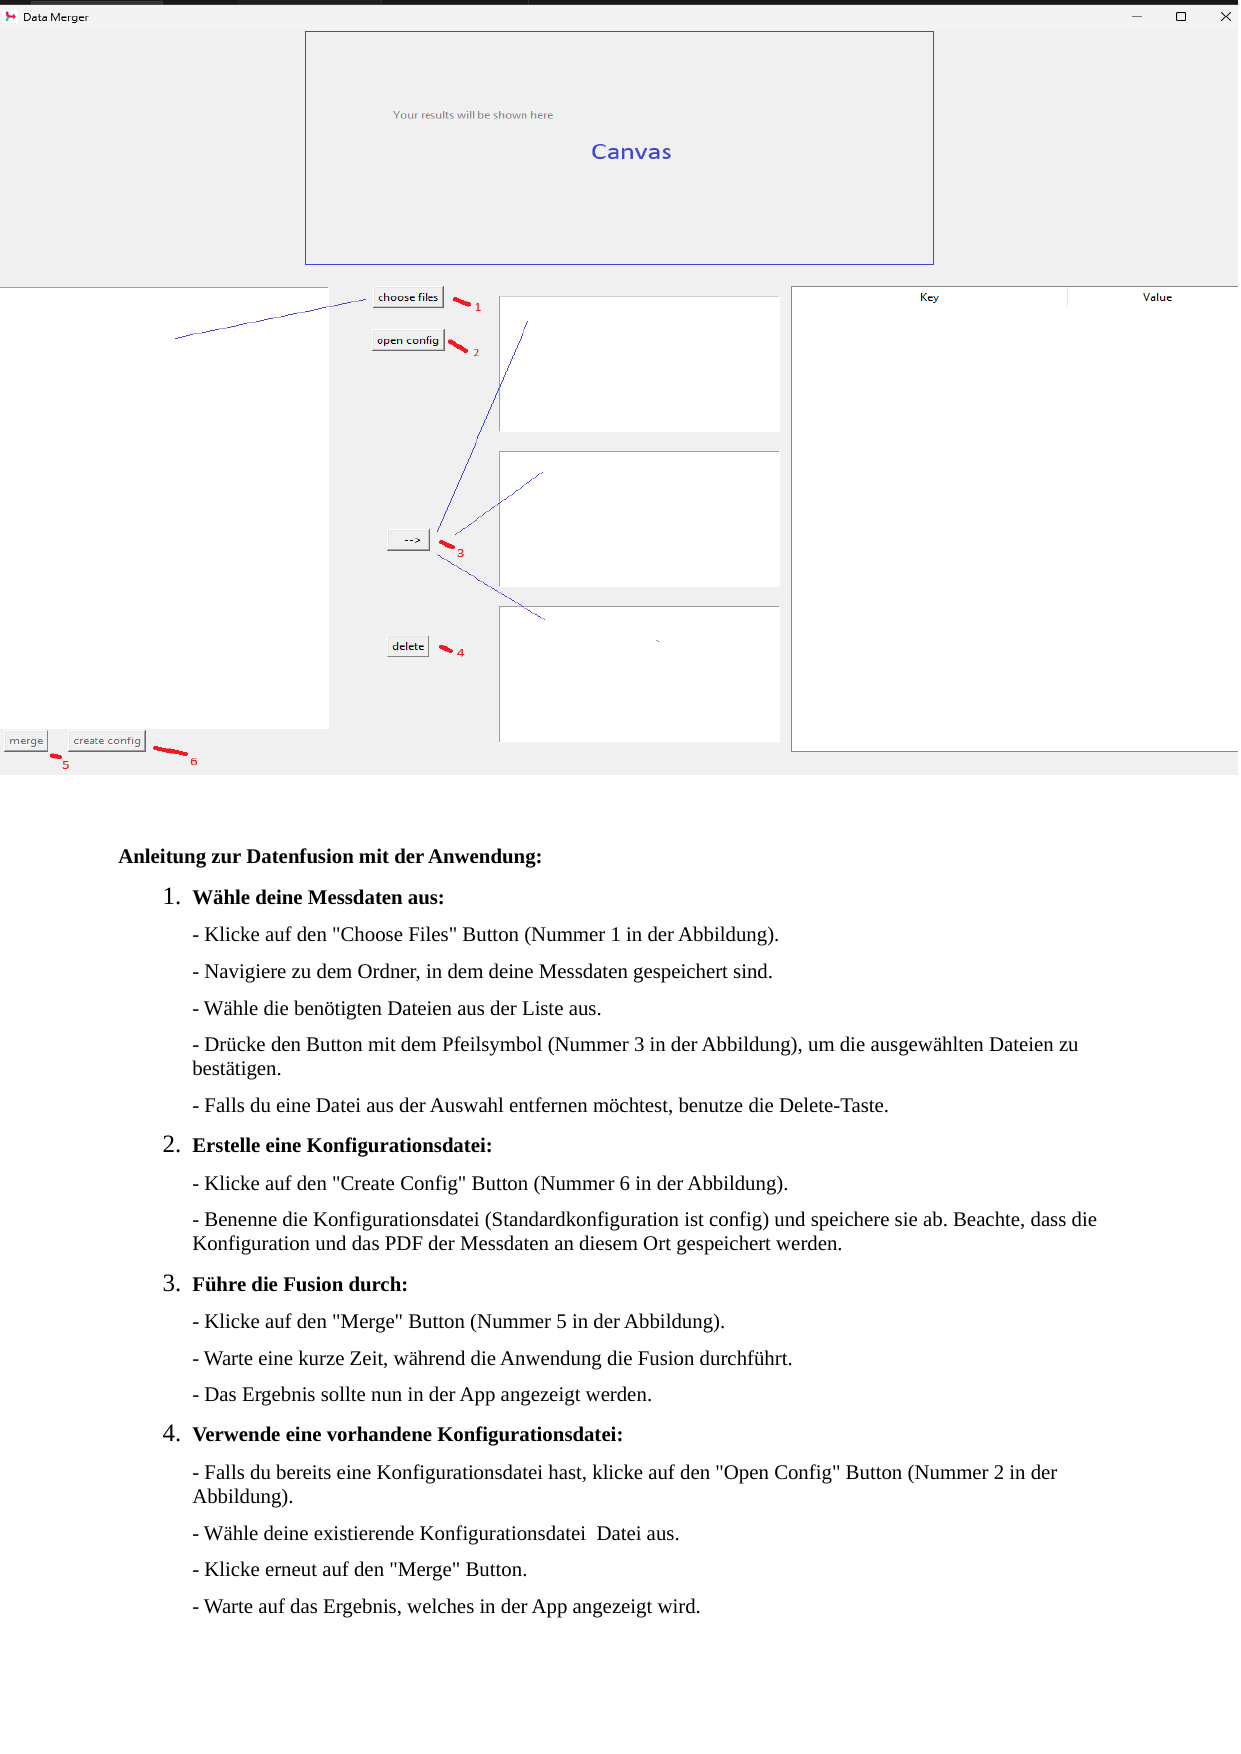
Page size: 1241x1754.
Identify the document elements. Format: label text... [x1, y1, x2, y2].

list - Klicke erneut auf den "Merge" Button. [162, 1557, 1122, 1581]
list - Drücke den Button mit dem Pfeilsymbol (Nummer 3 in der Abbildung), um die ausgewählten Dateien zu bestätigen. [162, 1032, 1122, 1080]
list - Falls du eine Datei aus der Auswahl entfernen möchtest, benutze die Delete-Taste. [162, 1093, 1122, 1117]
picture [0, 0, 1238, 775]
list - Klicke auf den "Choose Files" Button (Nummer 1 in der Abbildung). [162, 922, 1122, 946]
list - Navigiere zu dem Ordner, in dem deine Messdaten gespeichert sind. [162, 959, 1122, 983]
list Wähle deine Messdaten aus: [162, 881, 1122, 910]
list - Warte auf das Ergebnis, welches in der App angezeigt wird. [162, 1593, 1122, 1618]
list - Wähle deine existierende Konfigurationsdatei Datei aus. [162, 1520, 1122, 1544]
list - Falls du bereits eine Konfigurationsdatei hast, klicke auf den "Open Config" Button (Nummer 2 in der Abbildung). [162, 1460, 1122, 1508]
list - Das Ergebnis sollte nun in der App angezeigt werden. [162, 1382, 1122, 1406]
list Führe die Fusion durch: [162, 1268, 1122, 1296]
list Erstelle eine Konfigurationsdatei: [162, 1129, 1122, 1158]
list Verwende eine vorhandene Konfigurationsdatei: [162, 1418, 1122, 1447]
list - Benenne die Konfigurationsdatei (Standardkonfiguration ist config) und speichere sie ab. Beachte, dass die Konfiguration und das PDF der Messdaten an diesem Ort gespeichert werden. [162, 1207, 1122, 1255]
list - Klicke auf den "Merge" Button (Nummer 5 in der Abbildung). [162, 1309, 1122, 1333]
list - Wähle die benötigten Dateien aus der Liste aus. [162, 995, 1122, 1019]
list - Warte eine kurze Zeit, während die Anwendung die Fusion durchführt. [162, 1345, 1122, 1369]
text Anleitung zur Datenfusion mit der Anwendung: [118, 844, 1122, 868]
list - Klicke auf den "Create Config" Button (Nummer 6 in der Abbildung). [162, 1170, 1122, 1194]
